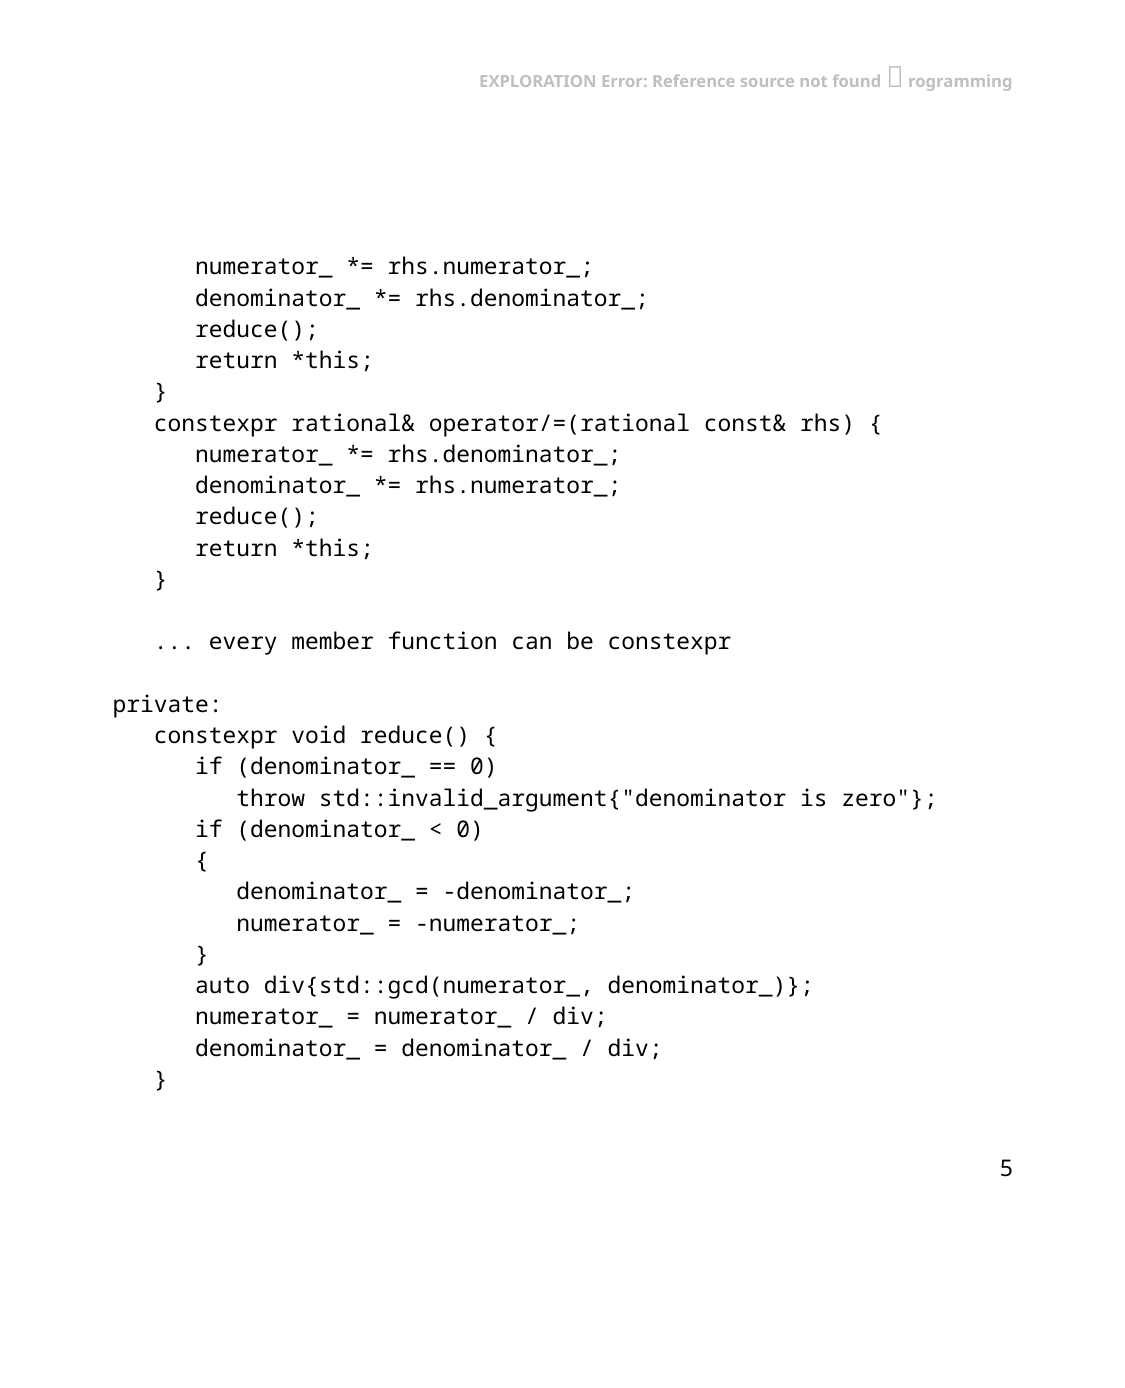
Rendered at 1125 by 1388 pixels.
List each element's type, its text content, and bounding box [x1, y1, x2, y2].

text constexpr rational& operator/=(rational const& rhs) { [112, 407, 1012, 438]
text denominator_ *= rhs.denominator_; [112, 282, 1012, 313]
text auto div{std::gcd(numerator_, denominator_)}; [112, 969, 1012, 1000]
text if (denominator_ == 0) [112, 750, 1012, 782]
text denominator_ = -denominator_; [112, 875, 1012, 907]
text throw std::invalid_argument{"denominator is zero"}; [112, 782, 1012, 813]
text } [112, 563, 1012, 594]
text return *this; [112, 344, 1012, 375]
text ... every member function can be constexpr [112, 625, 1012, 657]
text return *this; [112, 532, 1012, 563]
text denominator_ *= rhs.numerator_; [112, 469, 1012, 500]
text if (denominator_ < 0) [112, 813, 1012, 844]
text } [112, 938, 1012, 969]
text } [112, 375, 1012, 407]
text constexpr void reduce() { [112, 719, 1012, 750]
text { [112, 844, 1012, 875]
text reduce(); [112, 500, 1012, 532]
text numerator_ *= rhs.denominator_; [112, 438, 1012, 469]
text } [112, 1063, 1012, 1094]
text private: [112, 688, 1012, 719]
text numerator_ = -numerator_; [112, 907, 1012, 938]
text numerator_ *= rhs.numerator_; [112, 250, 1012, 282]
text reduce(); [112, 313, 1012, 344]
text numerator_ = numerator_ / div; [112, 1000, 1012, 1032]
text denominator_ = denominator_ / div; [112, 1032, 1012, 1063]
